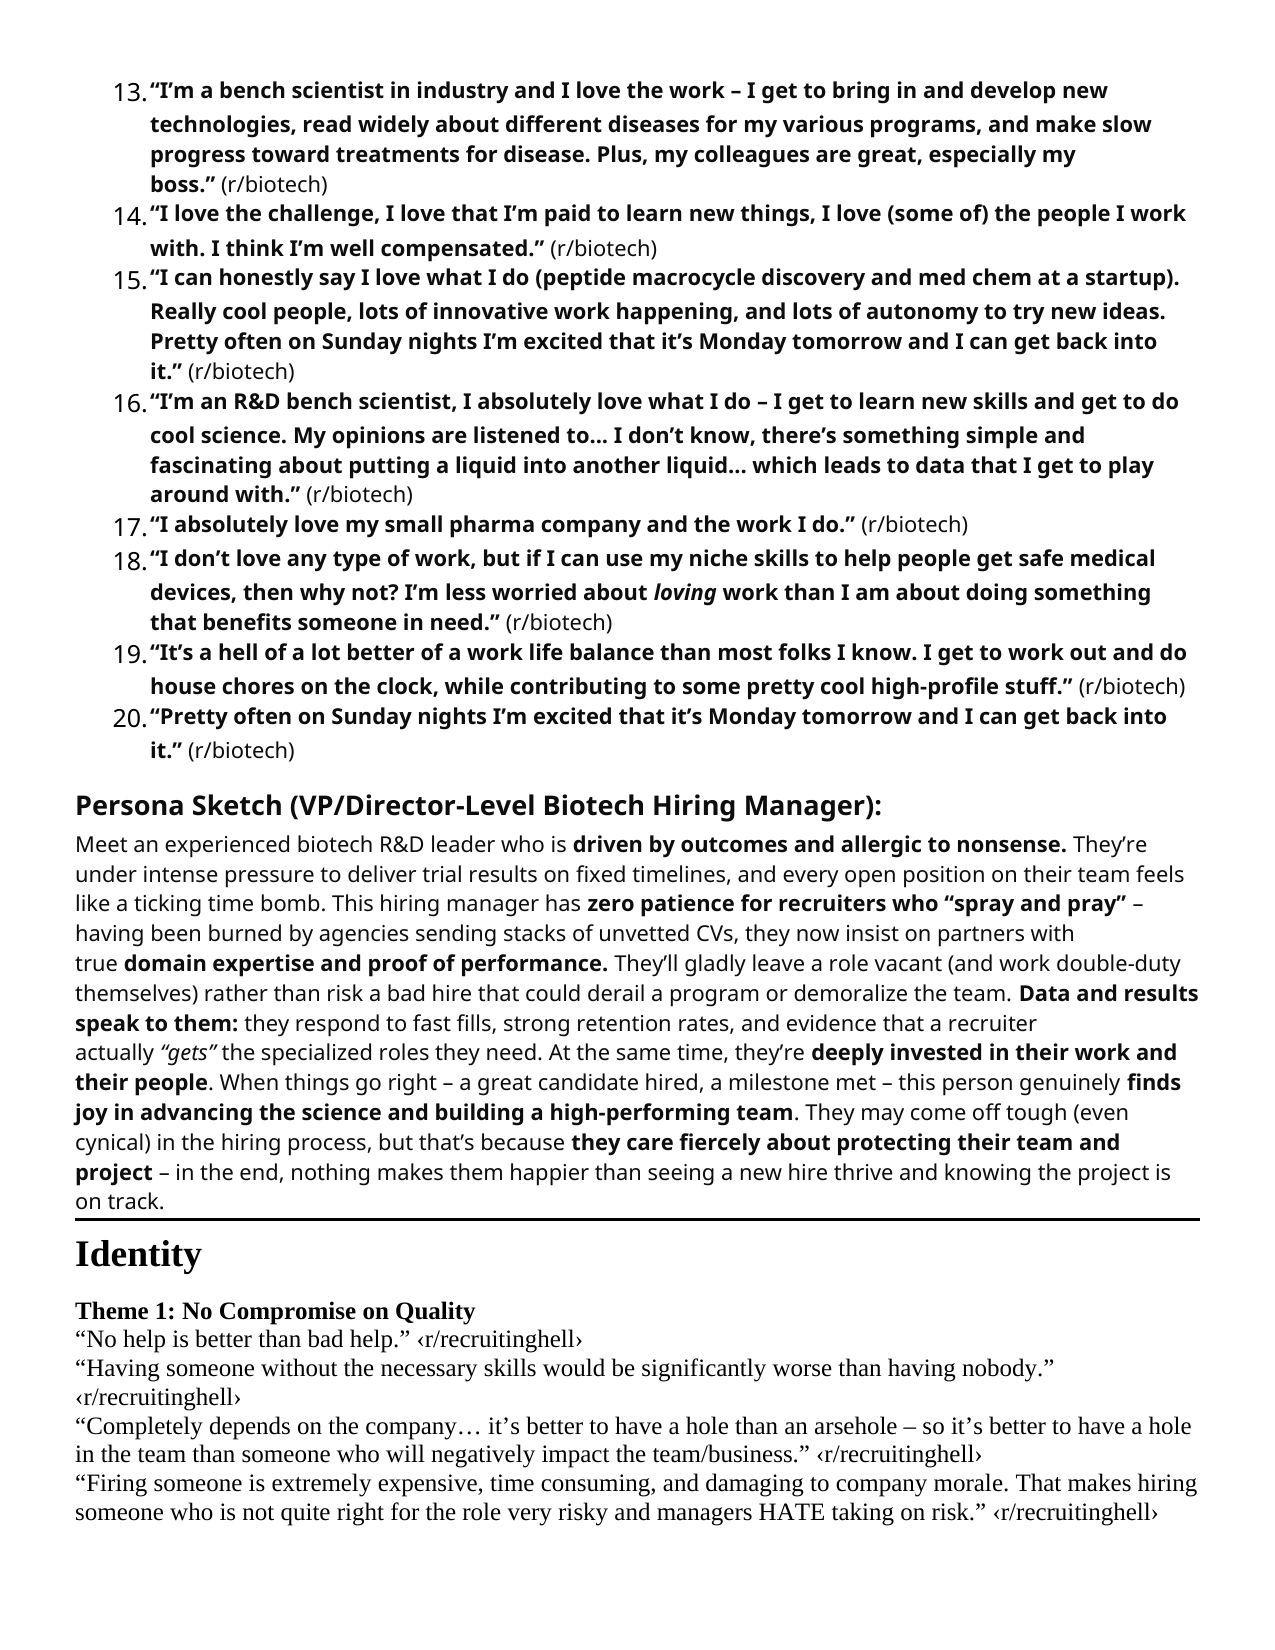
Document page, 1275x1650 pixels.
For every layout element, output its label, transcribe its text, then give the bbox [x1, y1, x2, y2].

list “I don’t love any type of work, but if I can use my niche skills to help people get safe medical devices, then why not? I’m less worried about loving work than I am about doing something that benefits someone in need.” (r/biotech) [112, 543, 1200, 637]
list “I love the challenge, I love that I’m paid to learn new things, I love (some of) the people I work with. I think I’m well compensated.” (r/biotech) [112, 198, 1200, 262]
subtitle Persona Sketch (VP/Director-Level Biotech Hiring Manager): [75, 786, 1200, 823]
list “I’m an R&D bench scientist, I absolutely love what I do – I get to learn new skills and get to do cool science. My opinions are listened to... I don’t know, there’s something simple and fascinating about putting a liquid into another liquid... which leads to data that I get to play around with.” (r/biotech) [112, 386, 1200, 509]
list “I’m a bench scientist in industry and I love the work – I get to bring in and develop new technologies, read widely about different diseases for my various programs, and make slow progress toward treatments for disease. Plus, my colleagues are great, especially my boss.” (r/biotech) [112, 75, 1200, 198]
subtitle Identity [75, 1232, 1200, 1275]
list “It’s a hell of a lot better of a work life balance than most folks I know. I get to work out and do house chores on the clock, while contributing to some pretty cool high-profile stuff.” (r/biotech) [112, 637, 1200, 701]
list “I can honestly say I love what I do (peptide macrocycle discovery and med chem at a startup). Really cool people, lots of innovative work happening, and lots of autonomy to try new ideas. Pretty often on Sunday nights I’m excited that it’s Monday tomorrow and I can get back into it.” (r/biotech) [112, 262, 1200, 386]
text Theme 1: No Compromise on Quality “No help is better than bad help.” ‹r/recruitinghell› “Having someone without the necessary skills would be significantly worse than having nobody.” ‹r/recruitinghell› “Completely depends on the company… it’s better to have a hole than an arsehole – so it’s better to have a hole in the team than someone who will negatively impact the team/business.” ‹r/recruitinghell› “Firing someone is extremely expensive, time consuming, and damaging to company morale. That makes hiring someone who is not quite right for the role very risky and managers HATE taking on risk.” ‹r/recruitinghell› [75, 1296, 1200, 1526]
text Meet an experienced biotech R&D leader who is driven by outcomes and allergic to nonsense. They’re under intense pressure to deliver trial results on fixed timelines, and every open position on their team feels like a ticking time bomb. This hiring manager has zero patience for recruiters who “spray and pray” – having been burned by agencies sending stacks of unvetted CVs, they now insist on partners with true domain expertise and proof of performance. They’ll gladly leave a role vacant (and work double-duty themselves) rather than risk a bad hire that could derail a program or demoralize the team. Data and results speak to them: they respond to fast fills, strong retention rates, and evidence that a recruiter actually “gets” the specialized roles they need. At the same time, they’re deeply invested in their work and their people. When things go right – a great candidate hired, a milestone met – this person genuinely finds joy in advancing the science and building a high-performing team. They may come off tough (even cynical) in the hiring process, but that’s because they care fiercely about protecting their team and project – in the end, nothing makes them happier than seeing a new hire thrive and knowing the project is on track. [75, 829, 1200, 1218]
list “Pretty often on Sunday nights I’m excited that it’s Monday tomorrow and I can get back into it.” (r/biotech) [112, 701, 1200, 764]
list “I absolutely love my small pharma company and the work I do.” (r/biotech) [112, 509, 1200, 543]
